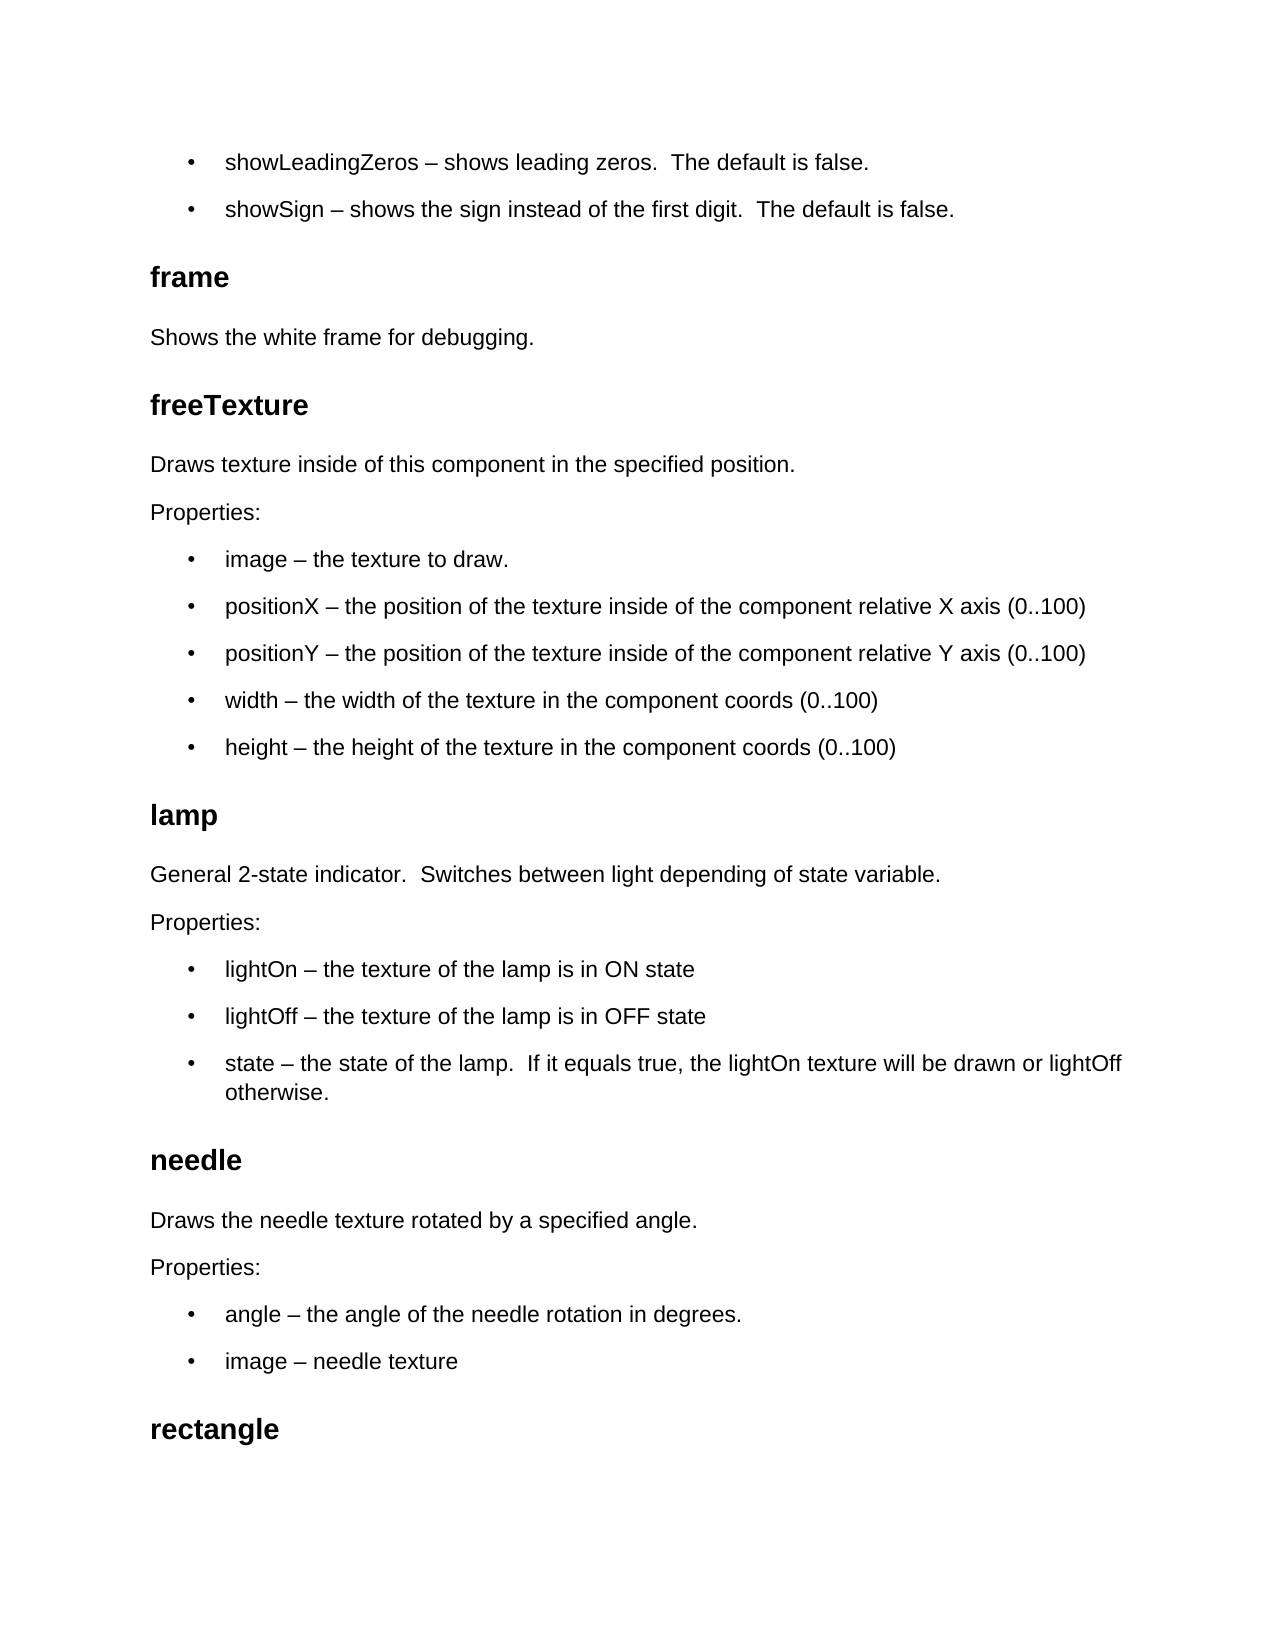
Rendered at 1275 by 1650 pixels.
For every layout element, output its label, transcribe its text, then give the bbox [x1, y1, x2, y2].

list positionX – the position of the texture inside of the component relative X axis (0..100) [187, 593, 1125, 619]
text Properties: [150, 909, 1125, 935]
text Draws texture inside of this component in the specified position. [150, 452, 1125, 478]
subtitle freeTexture [150, 389, 1125, 421]
text Properties: [150, 499, 1125, 525]
text Properties: [150, 1254, 1125, 1280]
subtitle lamp [150, 799, 1125, 831]
list showLeadingZeros – shows leading zeros. The default is false. [187, 150, 1125, 176]
list lightOn – the texture of the lamp is in ON state [187, 956, 1125, 982]
subtitle frame [150, 261, 1125, 294]
list image – needle texture [187, 1348, 1125, 1374]
text Draws the needle texture rotated by a specified angle. [150, 1207, 1125, 1233]
text Shows the white frame for debugging. [150, 324, 1125, 350]
list lightOff – the texture of the lamp is in OFF state [187, 1003, 1125, 1029]
list state – the state of the lamp. If it equals true, the lightOn texture will be drawn or lightOff otherwise. [187, 1050, 1125, 1105]
list image – the texture to draw. [187, 546, 1125, 572]
subtitle rectangle [150, 1413, 1125, 1445]
list width – the width of the texture in the component coords (0..100) [187, 687, 1125, 713]
list angle – the angle of the needle rotation in degrees. [187, 1301, 1125, 1327]
list showSign – shows the sign instead of the first digit. The default is false. [187, 197, 1125, 223]
list height – the height of the texture in the component coords (0..100) [187, 734, 1125, 760]
list positionY – the position of the texture inside of the component relative Y axis (0..100) [187, 640, 1125, 666]
subtitle needle [150, 1144, 1125, 1177]
text General 2-state indicator. Switches between light depending of state variable. [150, 862, 1125, 888]
